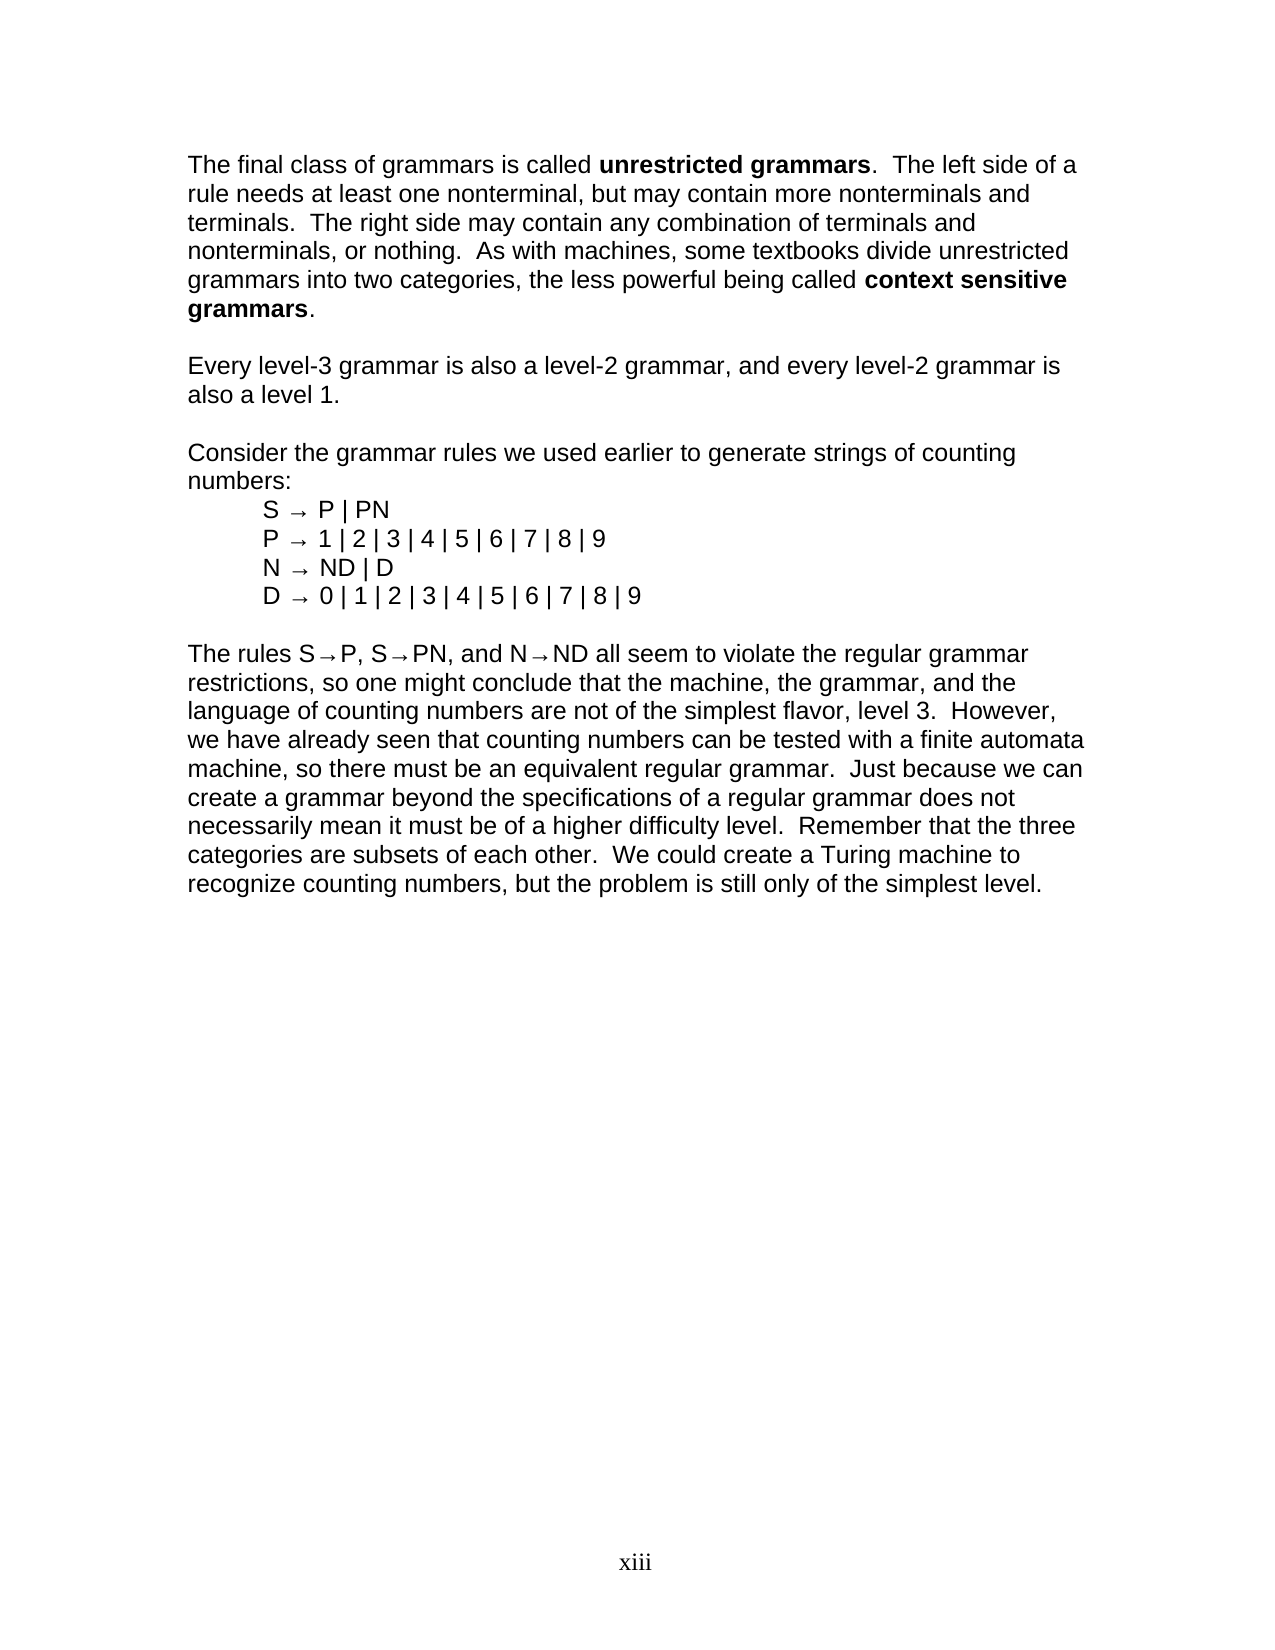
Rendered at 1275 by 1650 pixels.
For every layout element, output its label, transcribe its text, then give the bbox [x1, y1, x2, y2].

text P → 1 | 2 | 3 | 4 | 5 | 6 | 7 | 8 | 9 [187, 524, 1087, 552]
text Consider the grammar rules we used earlier to generate strings of counting numbers: [187, 437, 1087, 495]
text S → P | PN [187, 495, 1087, 524]
text The rules S→P, S→PN, and N→ND all seem to violate the regular grammar restrictions, so one might conclude that the machine, the grammar, and the language of counting numbers are not of the simplest flavor, level 3. However, we have already seen that counting numbers can be tested with a finite automata machine, so there must be an equivalent regular grammar. Just because we can create a grammar beyond the specifications of a regular grammar does not necessarily mean it must be of a higher difficulty level. Remember that the three categories are subsets of each other. We could create a Turing machine to recognize counting numbers, but the problem is still only of the simplest level. [187, 639, 1087, 897]
text Every level-3 grammar is also a level-2 grammar, and every level-2 grammar is also a level 1. [187, 351, 1087, 409]
text N → ND | D [187, 552, 1087, 581]
text D → 0 | 1 | 2 | 3 | 4 | 5 | 6 | 7 | 8 | 9 [187, 581, 1087, 610]
text The final class of grammars is called unrestricted grammars. The left side of a rule needs at least one nonterminal, but may contain more nonterminals and terminals. The right side may contain any combination of terminals and nonterminals, or nothing. As with machines, some textbooks divide unrestricted grammars into two categories, the less powerful being called context sensitive grammars. [187, 150, 1087, 322]
